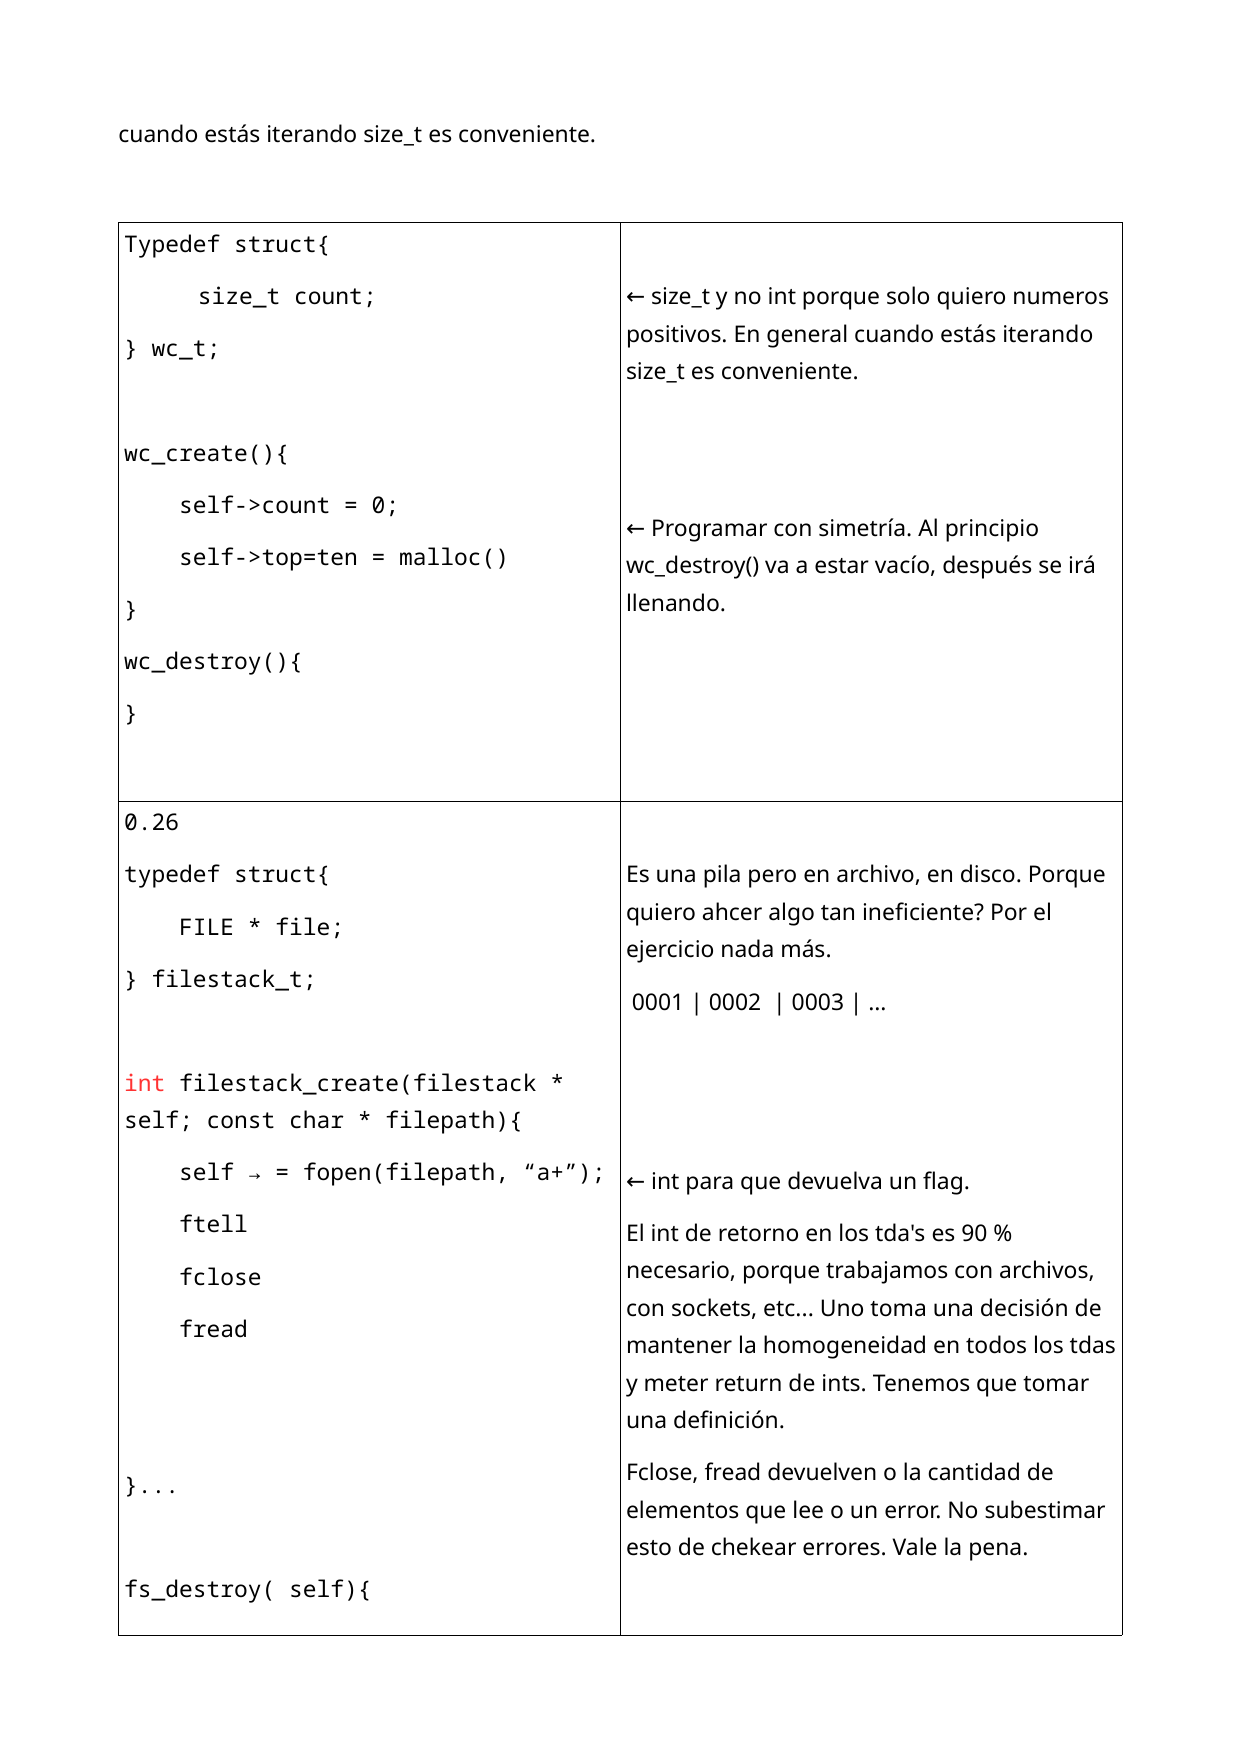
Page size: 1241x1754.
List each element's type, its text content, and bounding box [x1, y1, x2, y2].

table_header ← size_t y no int porque solo quiero numeros positivos. En general cuando estás iterando size_t es conveniente. ← Programar con simetría. Al principio wc_destroy() va a estar vacío, después se irá llenando. [621, 223, 1122, 801]
table_header Typedef struct{ size_t count; } wc_t; wc_create(){ self->count = 0; self->top=ten = malloc() } wc_destroy(){ } [119, 223, 620, 801]
text cuando estás iterando size_t es conveniente. [118, 118, 1122, 149]
table_cell 0.26 typedef struct{ FILE * file; } filestack_t; int filestack_create(filestack * self; const char * filepath){ self → = fopen(filepath, “a+”); ftell fclose fread }... fs_destroy( self){ [119, 802, 620, 1635]
table_cell Es una pila pero en archivo, en disco. Porque quiero ahcer algo tan ineficiente? Por el ejercicio nada más. 0001 | 0002 | 0003 | … ← int para que devuelva un flag. El int de retorno en los tda's es 90 % necesario, porque trabajamos con archivos, con sockets, etc... Uno toma una decisión de mantener la homogeneidad en todos los tdas y meter return de ints. Tenemos que tomar una definición. Fclose, fread devuelven o la cantidad de elementos que lee o un error. No subestimar esto de chekear errores. Vale la pena. [621, 802, 1122, 1635]
